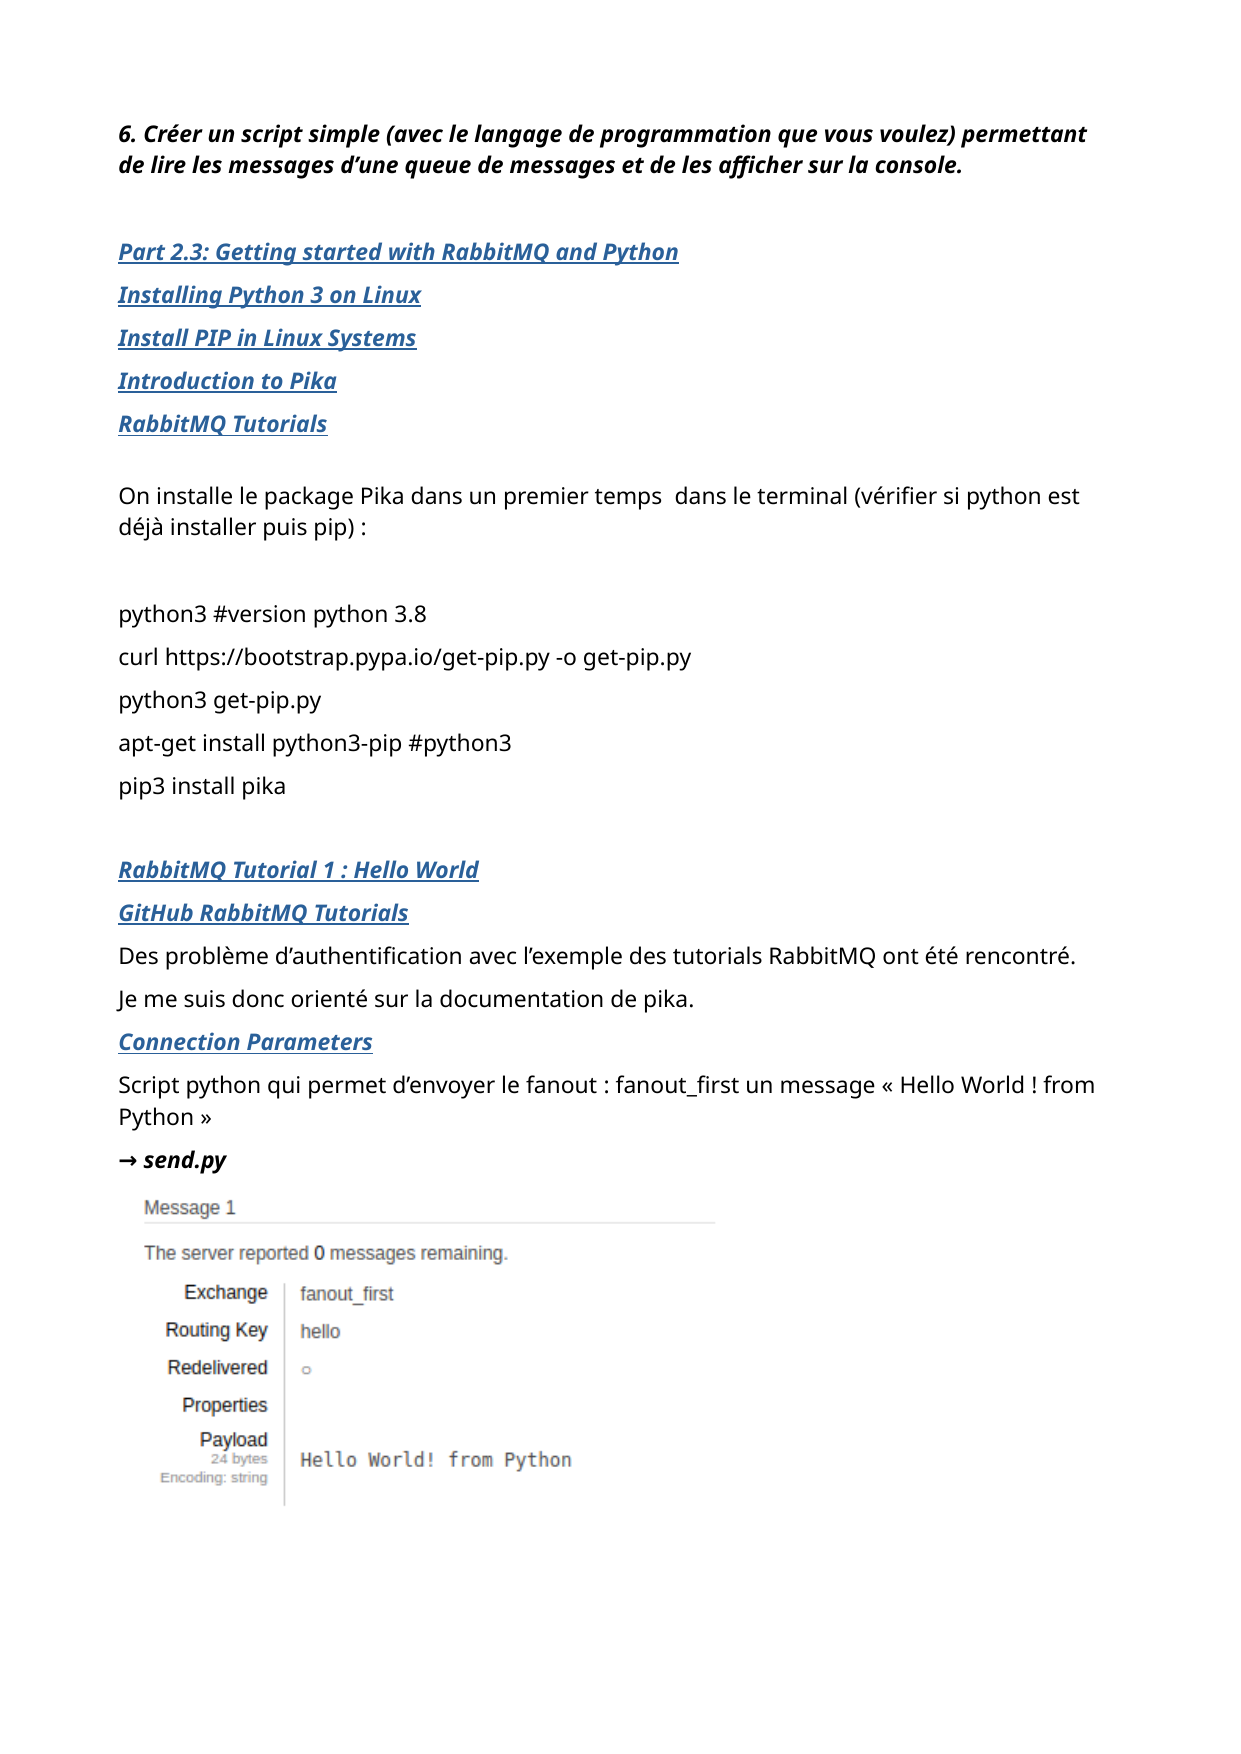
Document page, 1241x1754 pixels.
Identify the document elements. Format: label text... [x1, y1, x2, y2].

text On installe le package Pika dans un premier temps dans le terminal (vérifier si python est déjà installer puis pip) : [118, 480, 1122, 542]
text python3 get-pip.py [118, 684, 1122, 715]
text Introduction to Pika [118, 365, 1122, 396]
text Je me suis donc orienté sur la documentation de pika. [118, 983, 1122, 1014]
text Install PIP in Linux Systems [118, 322, 1122, 353]
text Script python qui permet d’envoyer le fanout : fanout_first un message « Hello World ! from Python » [118, 1069, 1122, 1132]
text Des problème d’authentification avec l’exemple des tutorials RabbitMQ ont été rencontré. [118, 940, 1122, 971]
text RabbitMQ Tutorials [118, 408, 1122, 468]
text Connection Parameters [118, 1026, 1122, 1057]
text → send.py [118, 1144, 1122, 1175]
text GitHub RabbitMQ Tutorials [118, 897, 1122, 928]
text python3 #version python 3.8 [118, 597, 1122, 629]
text Installing Python 3 on Linux [118, 279, 1122, 310]
text apt-get install python3-pip #python3 [118, 727, 1122, 758]
text pip3 install pika [118, 770, 1122, 801]
text curl https://bootstrap.pypa.io/get-pip.py -o get-pip.py [118, 641, 1122, 672]
picture [118, 1191, 716, 1525]
text 6. Créer un script simple (avec le langage de programmation que vous voulez) permettant de lire les messages d’une queue de messages et de les afficher sur la console. [118, 118, 1122, 181]
text Part 2.3: Getting started with RabbitMQ and Python [118, 236, 1122, 267]
text RabbitMQ Tutorial 1 : Hello World [118, 854, 1122, 885]
